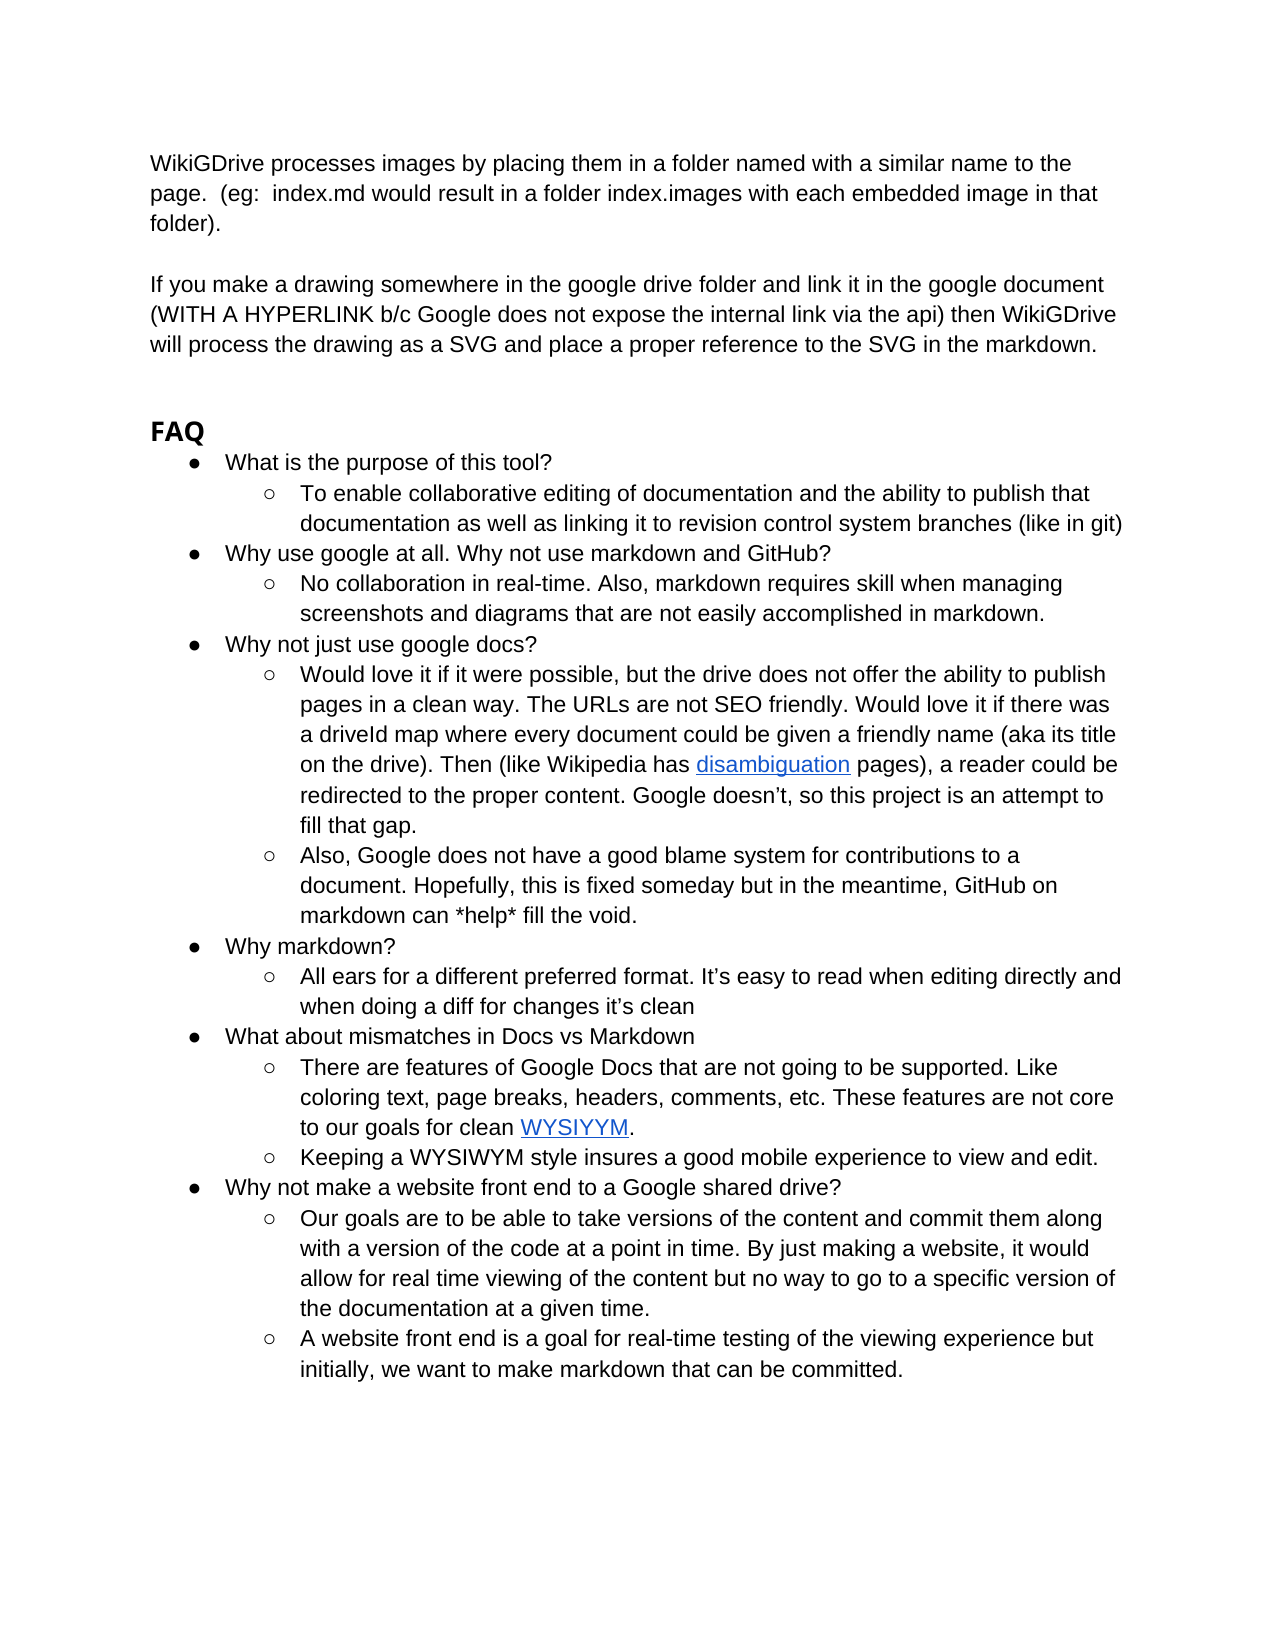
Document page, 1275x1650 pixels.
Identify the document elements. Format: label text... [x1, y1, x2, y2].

list Why not just use google docs? [187, 631, 1125, 657]
list All ears for a different preferred format. It’s easy to read when editing directly and when doing a diff for changes it’s clean [262, 963, 1125, 1019]
list Would love it if it were possible, but the drive does not offer the ability to publish pages in a clean way. The URLs are not SEO friendly. Would love it if there was a driveId map where every document could be given a friendly name (aka its title on the drive). Then (like Wikipedia has disambiguation pages), a reader could be redirected to the proper content. Google doesn’t, so this project is an attempt to fill that gap. [262, 661, 1125, 838]
list Why not make a website front end to a Google shared drive? [187, 1174, 1125, 1201]
text WikiGDrive processes images by placing them in a folder named with a similar name to the page. (eg: index.md would result in a folder index.images with each embedded image in that folder). [150, 150, 1125, 237]
list There are features of Google Docs that are not going to be supported. Like coloring text, page breaks, headers, comments, etc. These features are not core to our goals for clean WYSIYYM. [262, 1053, 1125, 1140]
list Keeping a WYSIWYM style insures a good mobile experience to view and edit. [262, 1144, 1125, 1171]
list To enable collaborative editing of documentation and the ability to publish that documentation as well as linking it to revision control system branches (like in git) [262, 479, 1125, 536]
list A website front end is a goal for real-time testing of the viewing experience but initially, we want to make markdown that can be committed. [262, 1325, 1125, 1382]
list What about mismatches in Docs vs Markdown [187, 1023, 1125, 1050]
text If you make a drawing somewhere in the google drive folder and link it in the google document (WITH A HYPERLINK b/c Google does not expose the internal link via the api) then WikiGDrive will process the drawing as a SVG and place a proper reference to the SVG in the markdown. [150, 271, 1125, 358]
list No collaboration in real-time. Also, markdown requires skill when managing screenshots and diagrams that are not easily accomplished in markdown. [262, 570, 1125, 627]
list Why markdown? [187, 933, 1125, 959]
subtitle FAQ [150, 412, 1125, 449]
list Also, Google does not have a good blame system for contributions to a document. Hopefully, this is fixed someday but in the meantime, GitHub on markdown can *help* fill the void. [262, 842, 1125, 929]
list Our goals are to be able to take versions of the content and commit them along with a version of the code at a point in time. By just making a website, it would allow for real time viewing of the content but no way to go to a specific version of the documentation at a given time. [262, 1204, 1125, 1322]
list What is the purpose of this tool? [187, 449, 1125, 476]
list Why use google at all. Why not use markdown and GitHub? [187, 540, 1125, 566]
